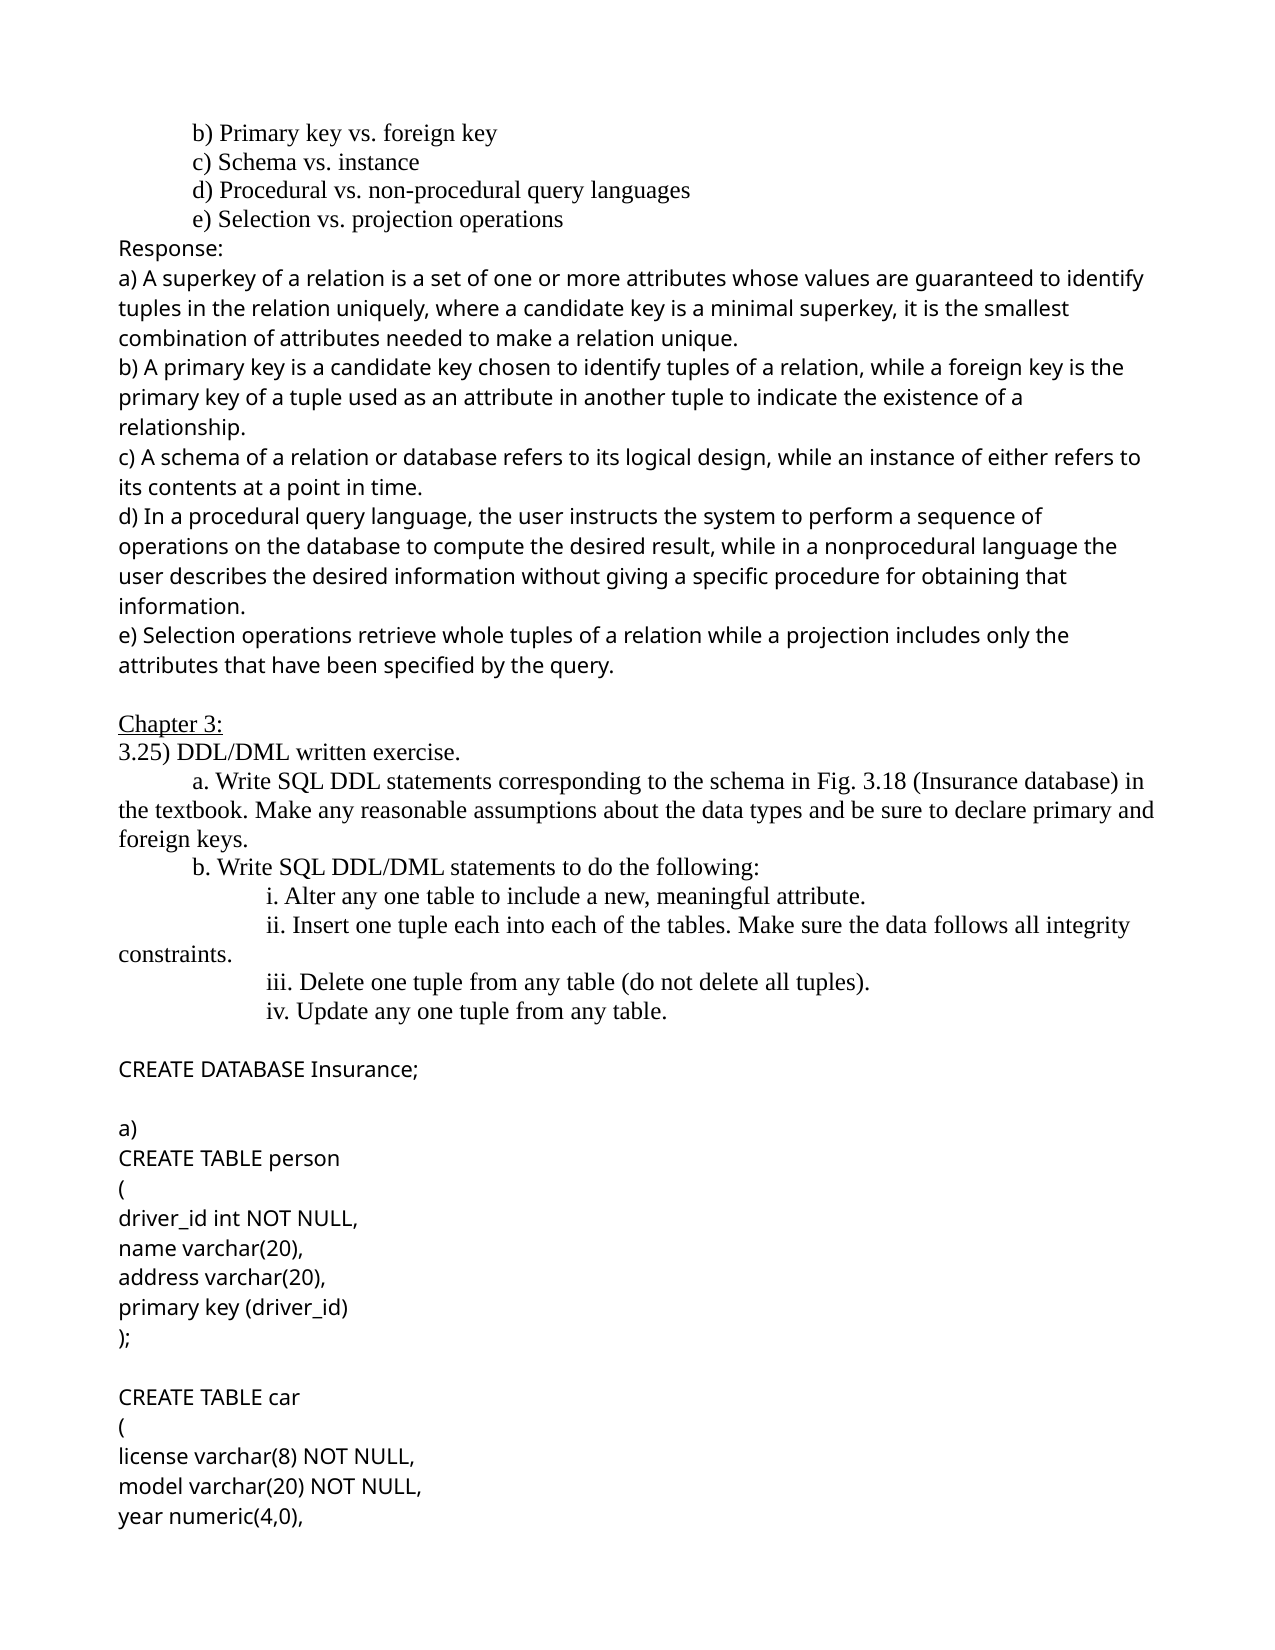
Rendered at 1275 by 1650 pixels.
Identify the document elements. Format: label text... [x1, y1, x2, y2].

text b) A primary key is a candidate key chosen to identify tuples of a relation, while a foreign key is the primary key of a tuple used as an attribute in another tuple to indicate the existence of a relationship. [118, 352, 1157, 442]
text CREATE DATABASE Insurance; [118, 1054, 1157, 1083]
text Chapter 3: [118, 709, 1157, 737]
text d) Procedural vs. non-procedural query languages [118, 176, 1157, 204]
text CREATE TABLE person [118, 1143, 1157, 1173]
text iv. Update any one tuple from any table. [118, 996, 1157, 1025]
text c) A schema of a relation or database refers to its logical design, while an instance of either refers to its contents at a point in time. [118, 442, 1157, 501]
text ii. Insert one tuple each into each of the tables. Make sure the data follows all integrity constraints. [118, 910, 1157, 967]
text driver_id int NOT NULL, [118, 1203, 1157, 1232]
text d) In a procedural query language, the user instructs the system to perform a sequence of operations on the database to compute the desired result, while in a nonprocedural language the user describes the desired information without giving a specific procedure for obtaining that information. [118, 501, 1157, 620]
text license varchar(8) NOT NULL, [118, 1441, 1157, 1471]
text ); [118, 1322, 1157, 1352]
text name varchar(20), [118, 1232, 1157, 1262]
text b) Primary key vs. foreign key [118, 118, 1157, 147]
text i. Alter any one table to include a new, meaningful attribute. [118, 881, 1157, 910]
text a) [118, 1113, 1157, 1143]
text Response: [118, 233, 1157, 263]
text iii. Delete one tuple from any table (do not delete all tuples). [118, 967, 1157, 996]
text ( [118, 1411, 1157, 1441]
text ( [118, 1173, 1157, 1203]
text b. Write SQL DDL/DML statements to do the following: [118, 852, 1157, 881]
text address varchar(20), [118, 1262, 1157, 1292]
text model varchar(20) NOT NULL, [118, 1471, 1157, 1501]
text e) Selection vs. projection operations [118, 204, 1157, 233]
text e) Selection operations retrieve whole tuples of a relation while a projection includes only the attributes that have been specified by the query. [118, 620, 1157, 680]
text primary key (driver_id) [118, 1292, 1157, 1322]
text a) A superkey of a relation is a set of one or more attributes whose values are guaranteed to identify tuples in the relation uniquely, where a candidate key is a minimal superkey, it is the smallest combination of attributes needed to make a relation unique. [118, 263, 1157, 352]
text year numeric(4,0), [118, 1501, 1157, 1530]
text 3.25) DDL/DML written exercise. [118, 737, 1157, 766]
text c) Schema vs. instance [118, 147, 1157, 176]
text a. Write SQL DDL statements corresponding to the schema in Fig. 3.18 (Insurance database) in the textbook. Make any reasonable assumptions about the data types and be sure to declare primary and foreign keys. [118, 766, 1157, 852]
text CREATE TABLE car [118, 1381, 1157, 1411]
